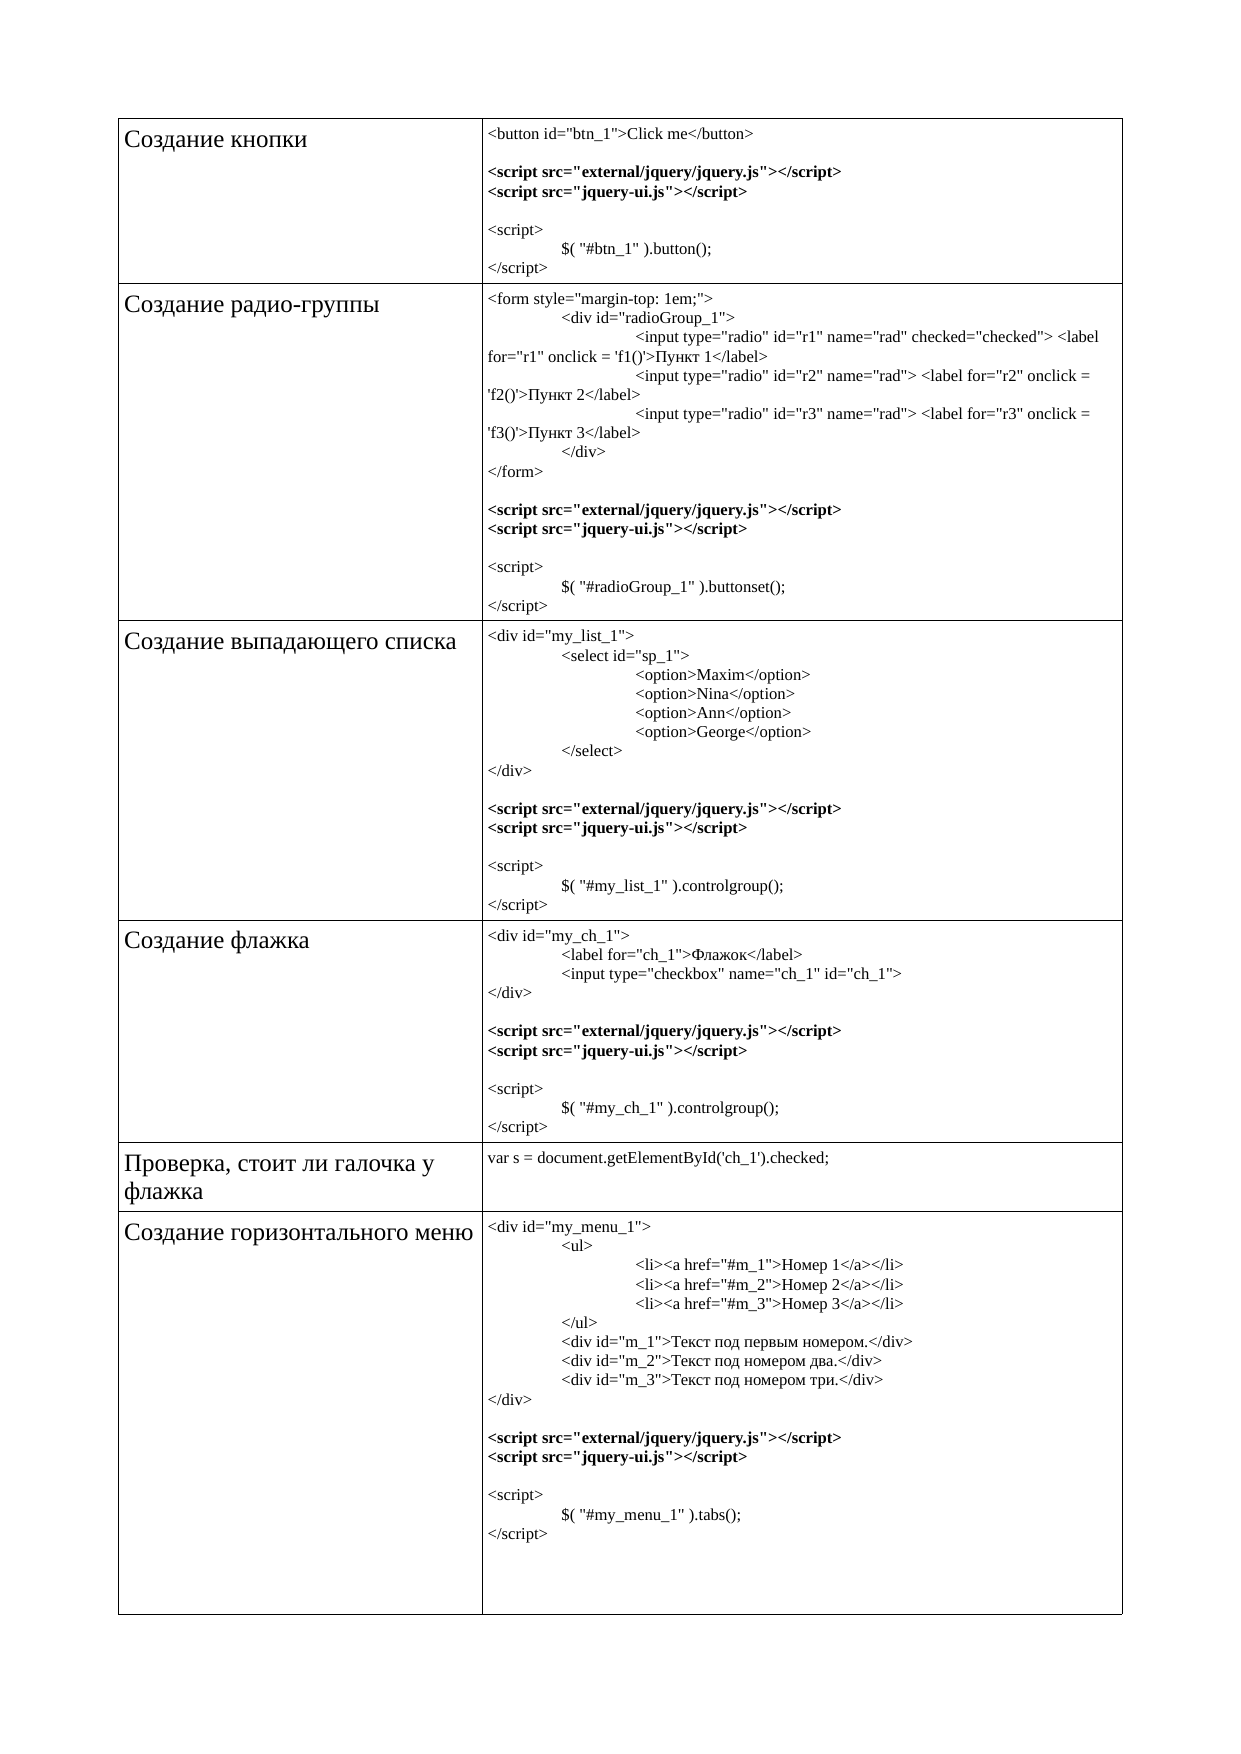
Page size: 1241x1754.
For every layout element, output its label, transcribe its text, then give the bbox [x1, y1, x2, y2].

table_cell <div id="my_menu_1"> <ul> <li><a href="#m_1">Номер 1</a></li> <li><a href="#m_2">Номер 2</a></li> <li><a href="#m_3">Номер 3</a></li> </ul> <div id="m_1">Текст под первым номером.</div> <div id="m_2">Текст под номером два.</div> <div id="m_3">Текст под номером три.</div> </div> <script src="external/jquery/jquery.js"></script> <script src="jquery-ui.js"></script> <script> $( "#my_menu_1" ).tabs(); </script> [483, 1212, 1122, 1614]
table_cell Проверка, стоит ли галочка у флажка [119, 1143, 482, 1211]
table_cell Создание выпадающего списка [119, 621, 482, 919]
table_cell var s = document.getElementById('ch_1').checked; [483, 1143, 1122, 1211]
table_cell <form style="margin-top: 1em;"> <div id="radioGroup_1"> <input type="radio" id="r1" name="rad" checked="checked"> <label for="r1" onclick = 'f1()'>Пункт 1</label> <input type="radio" id="r2" name="rad"> <label for="r2" onclick = 'f2()'>Пункт 2</label> <input type="radio" id="r3" name="rad"> <label for="r3" onclick = 'f3()'>Пункт 3</label> </div> </form> <script src="external/jquery/jquery.js"></script> <script src="jquery-ui.js"></script> <script> $( "#radioGroup_1" ).buttonset(); </script> [483, 284, 1122, 620]
table_cell <div id="my_list_1"> <select id="sp_1"> <option>Maxim</option> <option>Nina</option> <option>Ann</option> <option>George</option> </select> </div> <script src="external/jquery/jquery.js"></script> <script src="jquery-ui.js"></script> <script> $( "#my_list_1" ).controlgroup(); </script> [483, 621, 1122, 919]
table_cell <button id="btn_1">Click me</button> <script src="external/jquery/jquery.js"></script> <script src="jquery-ui.js"></script> <script> $( "#btn_1" ).button(); </script> [483, 119, 1122, 283]
table_cell <div id="my_ch_1"> <label for="ch_1">Флажок</label> <input type="checkbox" name="ch_1" id="ch_1"> </div> <script src="external/jquery/jquery.js"></script> <script src="jquery-ui.js"></script> <script> $( "#my_ch_1" ).controlgroup(); </script> [483, 921, 1122, 1142]
table_cell Создание горизонтального меню [119, 1212, 482, 1614]
table_cell Создание флажка [119, 921, 482, 1142]
table_cell Создание кнопки [119, 119, 482, 283]
table_cell Создание радио-группы [119, 284, 482, 620]
